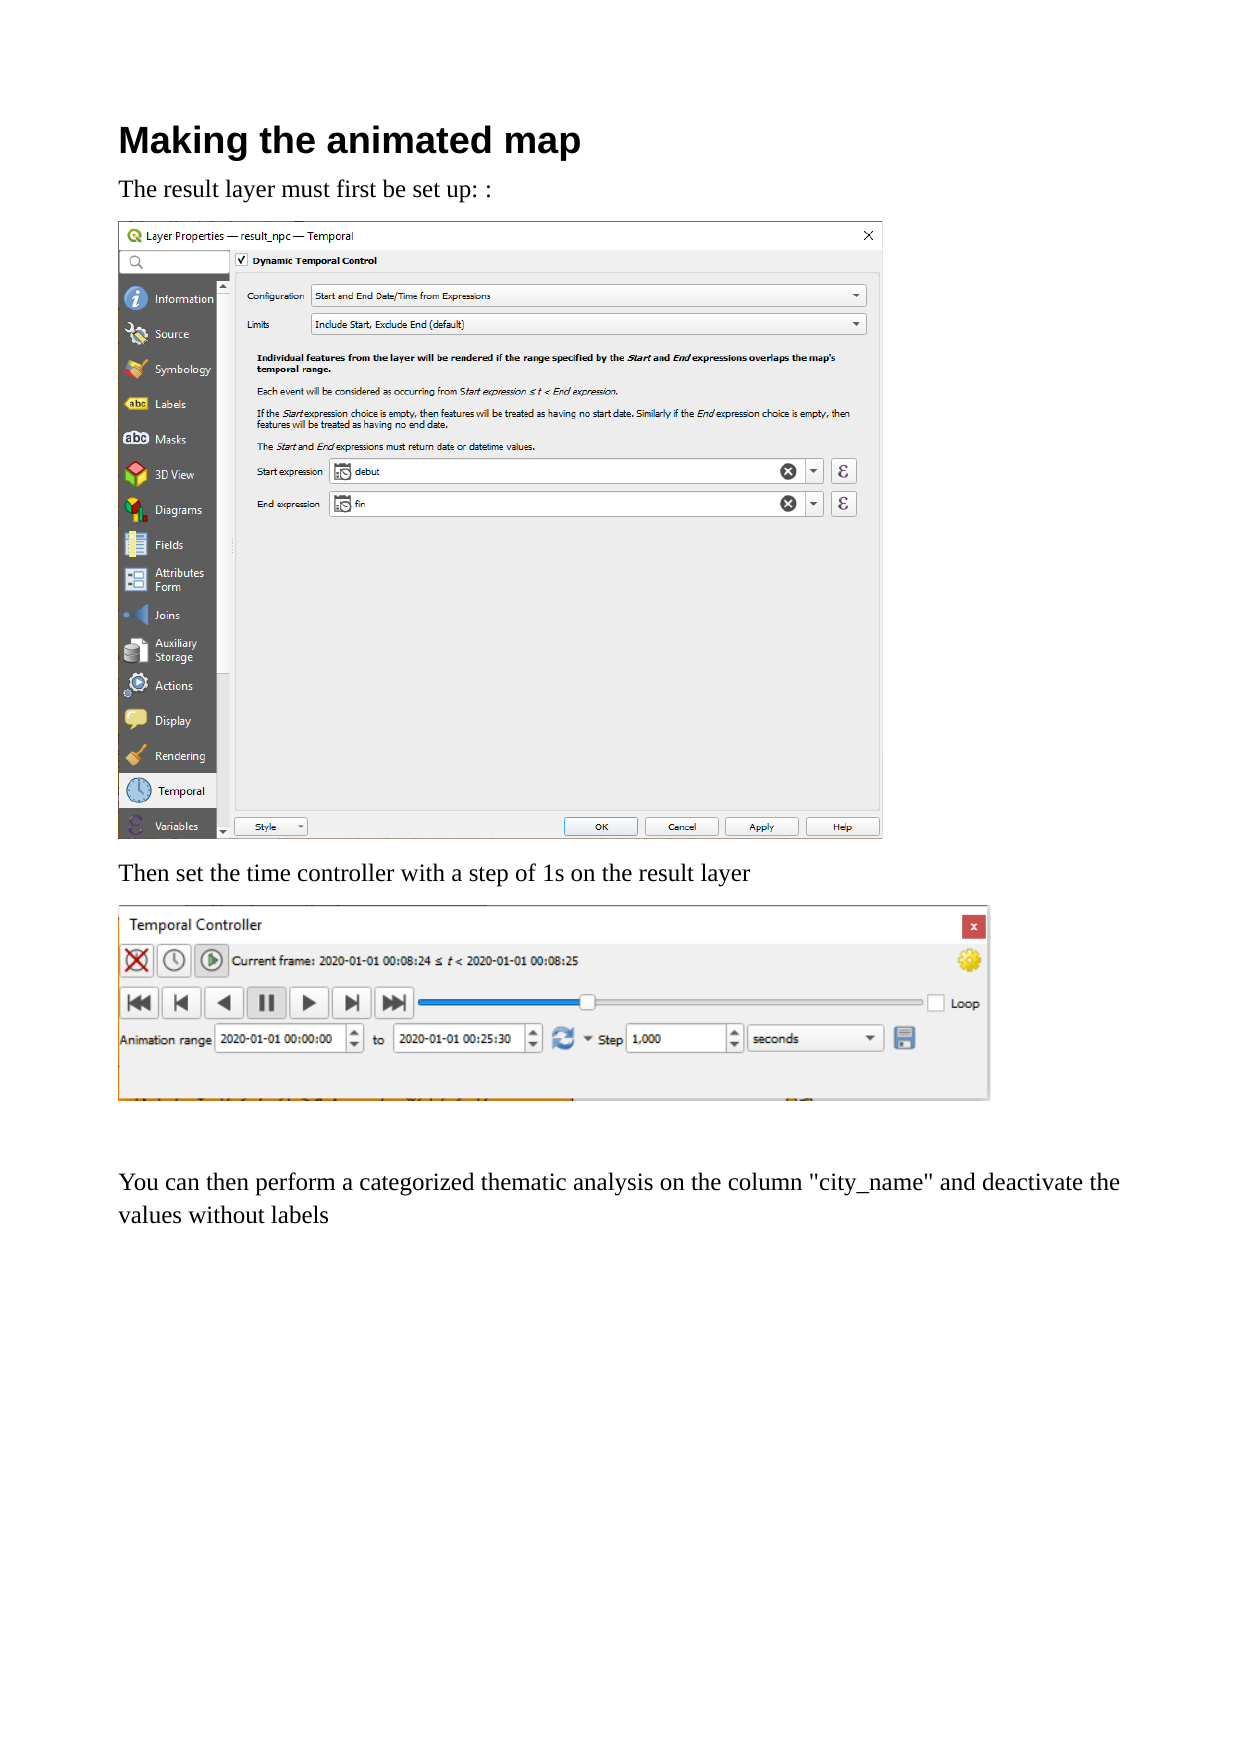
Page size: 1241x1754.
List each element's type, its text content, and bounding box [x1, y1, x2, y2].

text Then set the time controller with a step of 1s on the result layer [118, 858, 1122, 887]
text You can then perform a categorized thematic analysis on the column "city_name" and deactivate the values without labels [118, 1167, 1122, 1229]
subtitle Making the animated map [118, 118, 1122, 162]
text The result layer must first be set up: : [118, 174, 1122, 203]
picture [118, 221, 883, 839]
picture [118, 905, 991, 1101]
